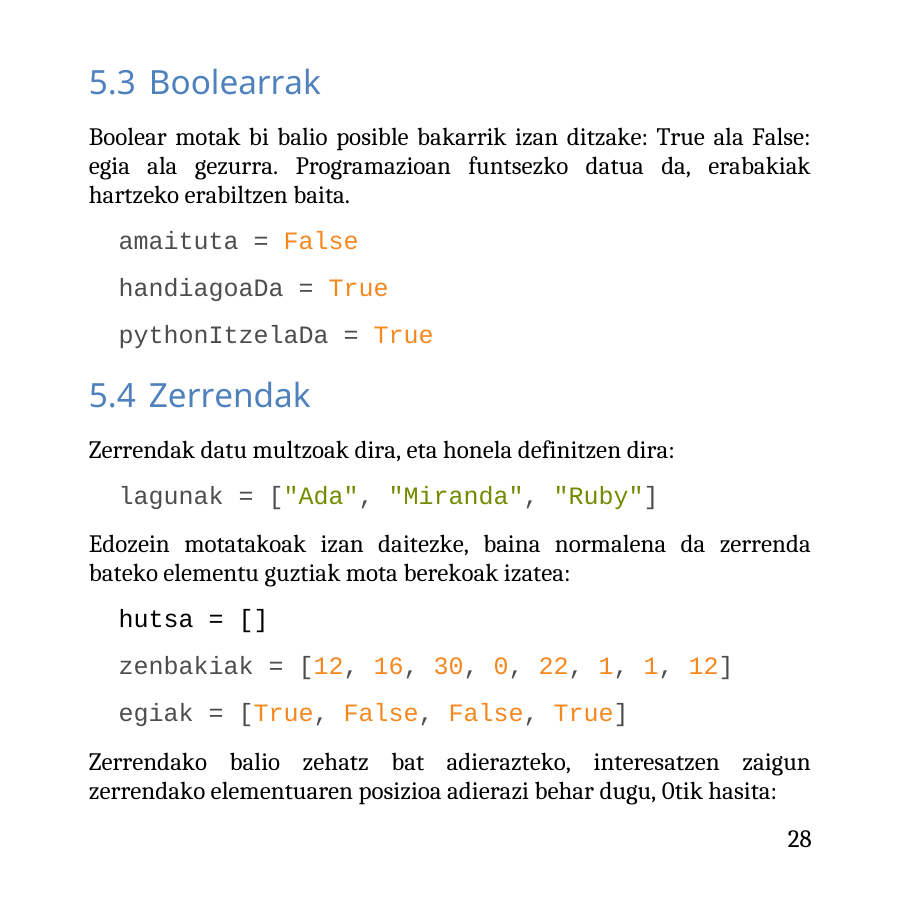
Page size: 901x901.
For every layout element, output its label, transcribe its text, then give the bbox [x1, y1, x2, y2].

text pythonItzelaDa = True [118, 322, 811, 351]
text egiak = [True, False, False, True] [118, 701, 811, 729]
text Edozein motatakoak izan daitezke, baina normalena da zerrenda bateko elementu guztiak mota berekoak izatea: [89, 530, 811, 588]
text Zerrendako balio zehatz bat adierazteko, interesatzen zaigun zerrendako elementuaren posizioa adierazi behar dugu, 0tik hasita: [89, 748, 811, 805]
text lagunak = ["Ada", "Miranda", "Ruby"] [118, 483, 811, 512]
text Zerrendak datu multzoak dira, eta honela definitzen dira: [89, 436, 811, 464]
subtitle Boolearrak [89, 59, 811, 104]
text zenbakiak = [12, 16, 30, 0, 22, 1, 1, 12] [118, 654, 811, 682]
subtitle Zerrendak [89, 372, 811, 417]
text handiagoaDa = True [118, 275, 811, 304]
text Boolear motak bi balio posible bakarrik izan ditzake: True ala False: egia ala gezurra. Programazioan funtsezko datua da, erabakiak hartzeko erabiltzen baita. [89, 123, 811, 209]
text hutsa = [] [118, 607, 811, 635]
text amaituta = False [118, 228, 811, 257]
